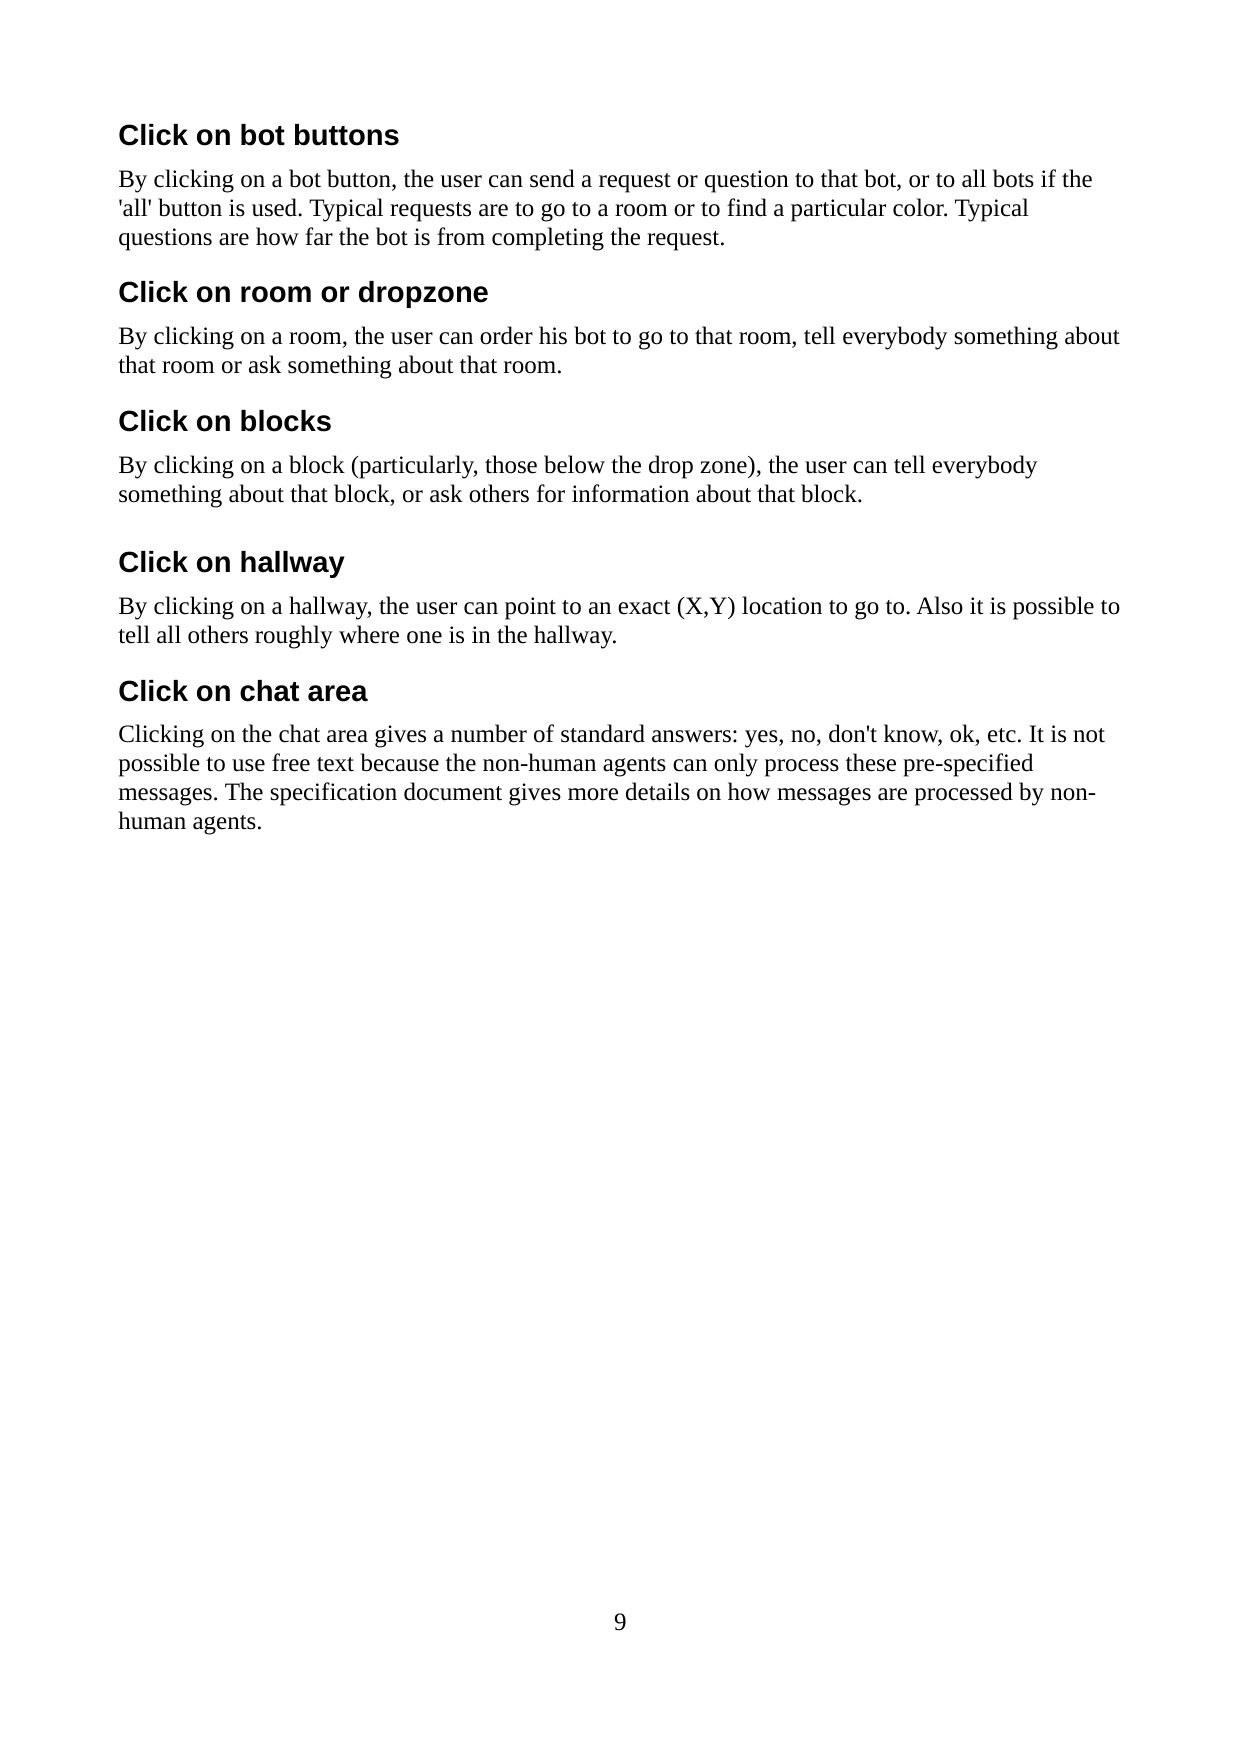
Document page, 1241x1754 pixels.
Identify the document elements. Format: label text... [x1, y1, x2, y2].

subtitle Click on chat area [118, 673, 1122, 707]
text By clicking on a bot button, the user can send a request or question to that bot, or to all bots if the 'all' button is used. Typical requests are to go to a room or to find a particular color. Typical questions are how far the bot is from completing the request. [118, 164, 1122, 250]
text By clicking on a block (particularly, those below the drop zone), the user can tell everybody something about that block, or ask others for information about that block. [118, 450, 1122, 507]
subtitle Click on bot buttons [118, 118, 1122, 152]
subtitle Click on room or dropzone [118, 275, 1122, 309]
text By clicking on a hallway, the user can point to an exact (X,Y) location to go to. Also it is possible to tell all others roughly where one is in the hallway. [118, 591, 1122, 648]
subtitle Click on hallway [118, 545, 1122, 578]
text Clicking on the chat area gives a number of standard answers: yes, no, don't know, ok, etc. It is not possible to use free text because the non-human agents can only process these pre-specified messages. The specification document gives more details on how messages are processed by non-human agents. [118, 719, 1122, 834]
text By clicking on a room, the user can order his bot to go to that room, tell everybody something about that room or ask something about that room. [118, 321, 1122, 379]
subtitle Click on blocks [118, 404, 1122, 437]
